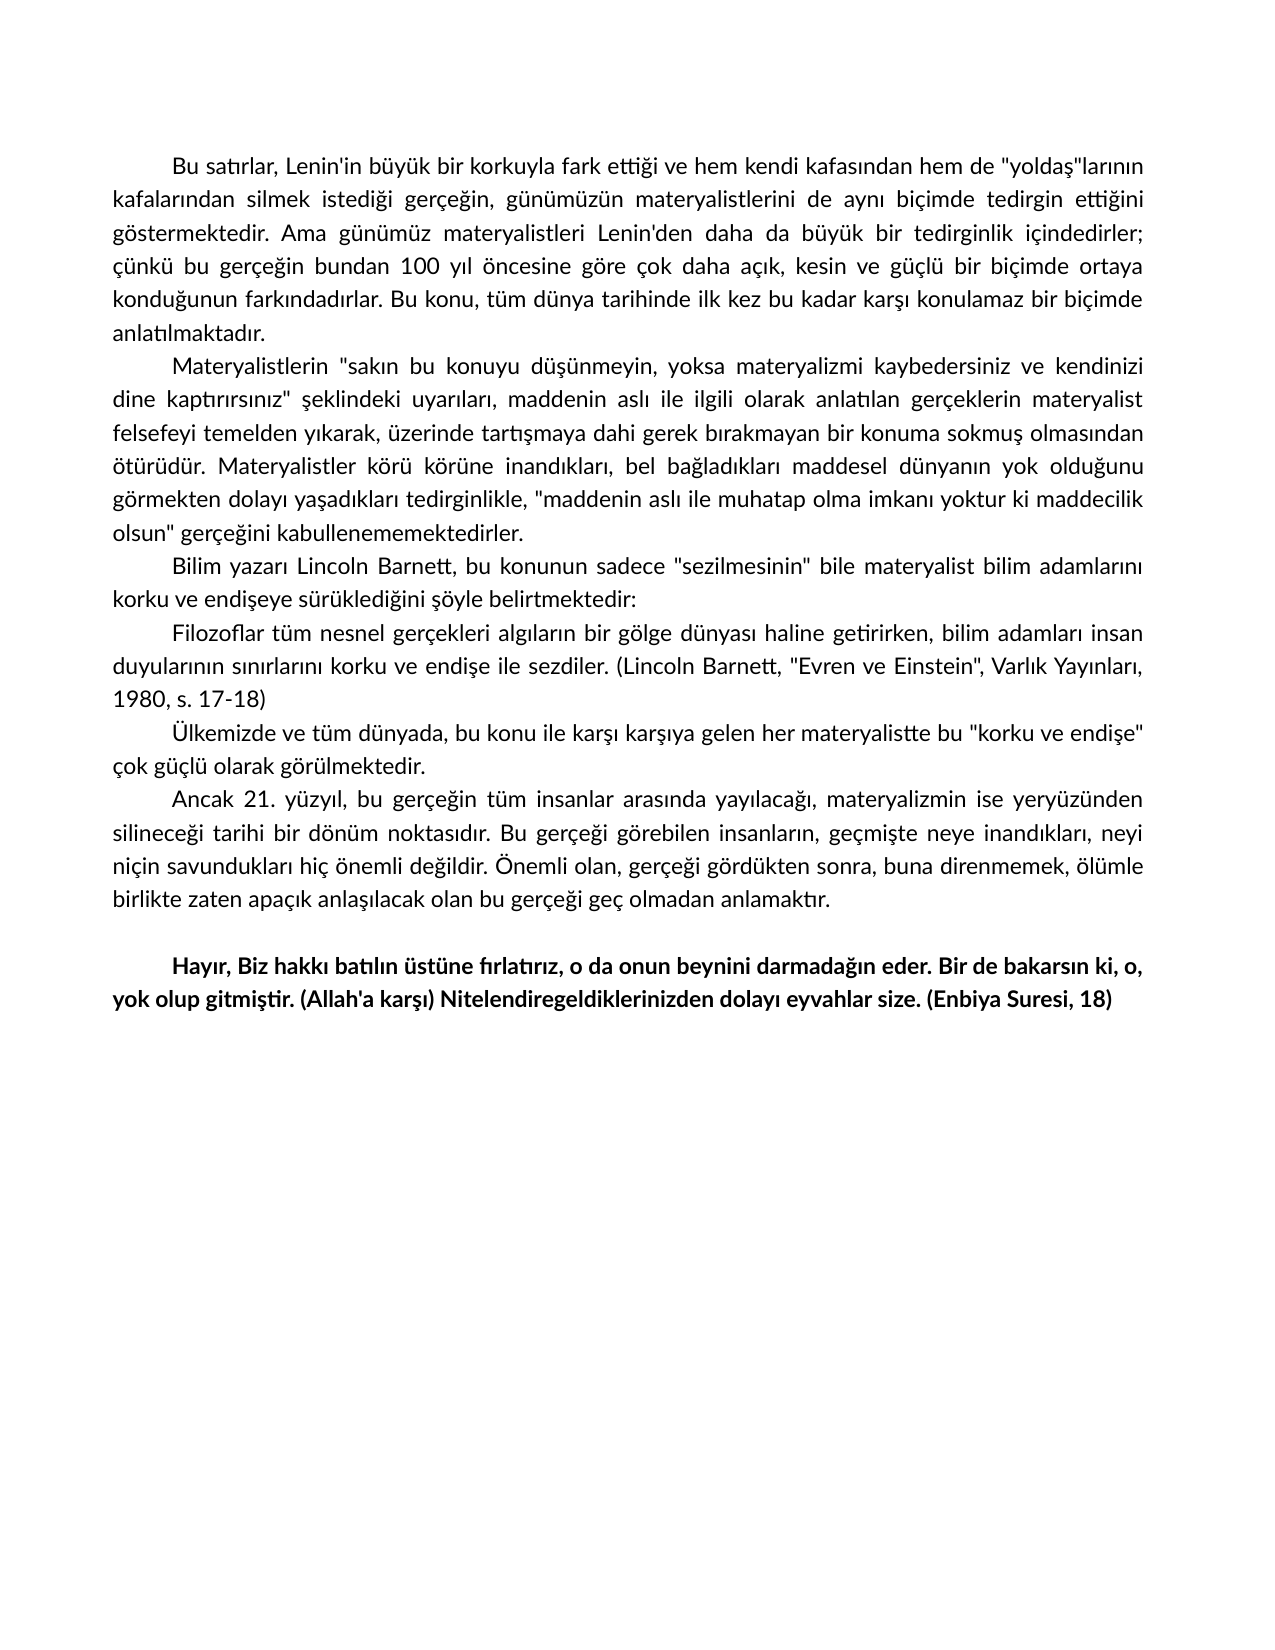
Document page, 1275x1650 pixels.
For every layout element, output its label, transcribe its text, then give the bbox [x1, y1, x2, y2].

text Bu satırlar, Lenin'in büyük bir korkuyla fark ettiği ve hem kendi kafasından hem de "yoldaş"larının kafalarından silmek istediği gerçeğin, günümüzün materyalistlerini de aynı biçimde tedirgin ettiğini göstermektedir. Ama günümüz materyalistleri Lenin'den daha da büyük bir tedirginlik içindedirler; çünkü bu gerçeğin bundan 100 yıl öncesine göre çok daha açık, kesin ve güçlü bir biçimde ortaya konduğunun farkındadırlar. Bu konu, tüm dünya tarihinde ilk kez bu kadar karşı konulamaz bir biçimde anlatılmaktadır. [112, 148, 1145, 348]
text Hayır, Biz hakkı batılın üstüne fırlatırız, o da onun beynini darmadağın eder. Bir de bakarsın ki, o, yok olup gitmiştir. (Allah'a karşı) Nitelendiregeldiklerinizden dolayı eyvahlar size. (Enbiya Suresi, 18) [112, 948, 1145, 1014]
text Ülkemizde ve tüm dünyada, bu konu ile karşı karşıya gelen her materyalistte bu "korku ve endişe" çok güçlü olarak görülmektedir. [112, 714, 1145, 781]
text Bilim yazarı Lincoln Barnett, bu konunun sadece "sezilmesinin" bile materyalist bilim adamlarını korku ve endişeye sürüklediğini şöyle belirtmektedir: [112, 548, 1145, 614]
text Ancak 21. yüzyıl, bu gerçeğin tüm insanlar arasında yayılacağı, materyalizmin ise yeryüzünden silineceği tarihi bir dönüm noktasıdır. Bu gerçeği görebilen insanların, geçmişte neye inandıkları, neyi niçin savundukları hiç önemli değildir. Önemli olan, gerçeği gördükten sonra, buna direnmemek, ölümle birlikte zaten apaçık anlaşılacak olan bu gerçeği geç olmadan anlamaktır. [112, 781, 1145, 914]
text Materyalistlerin "sakın bu konuyu düşünmeyin, yoksa materyalizmi kaybedersiniz ve kendinizi dine kaptırırsınız" şeklindeki uyarıları, maddenin aslı ile ilgili olarak anlatılan gerçeklerin materyalist felsefeyi temelden yıkarak, üzerinde tartışmaya dahi gerek bırakmayan bir konuma sokmuş olmasından ötürüdür. Materyalistler körü körüne inandıkları, bel bağladıkları maddesel dünyanın yok olduğunu görmekten dolayı yaşadıkları tedirginlikle, "maddenin aslı ile muhatap olma imkanı yoktur ki maddecilik olsun" gerçeğini kabullenememektedirler. [112, 348, 1145, 548]
text Filozoflar tüm nesnel gerçekleri algıların bir gölge dünyası haline getirirken, bilim adamları insan duyularının sınırlarını korku ve endişe ile sezdiler. (Lincoln Barnett, "Evren ve Einstein", Varlık Yayınları, 1980, s. 17-18) [112, 614, 1145, 714]
